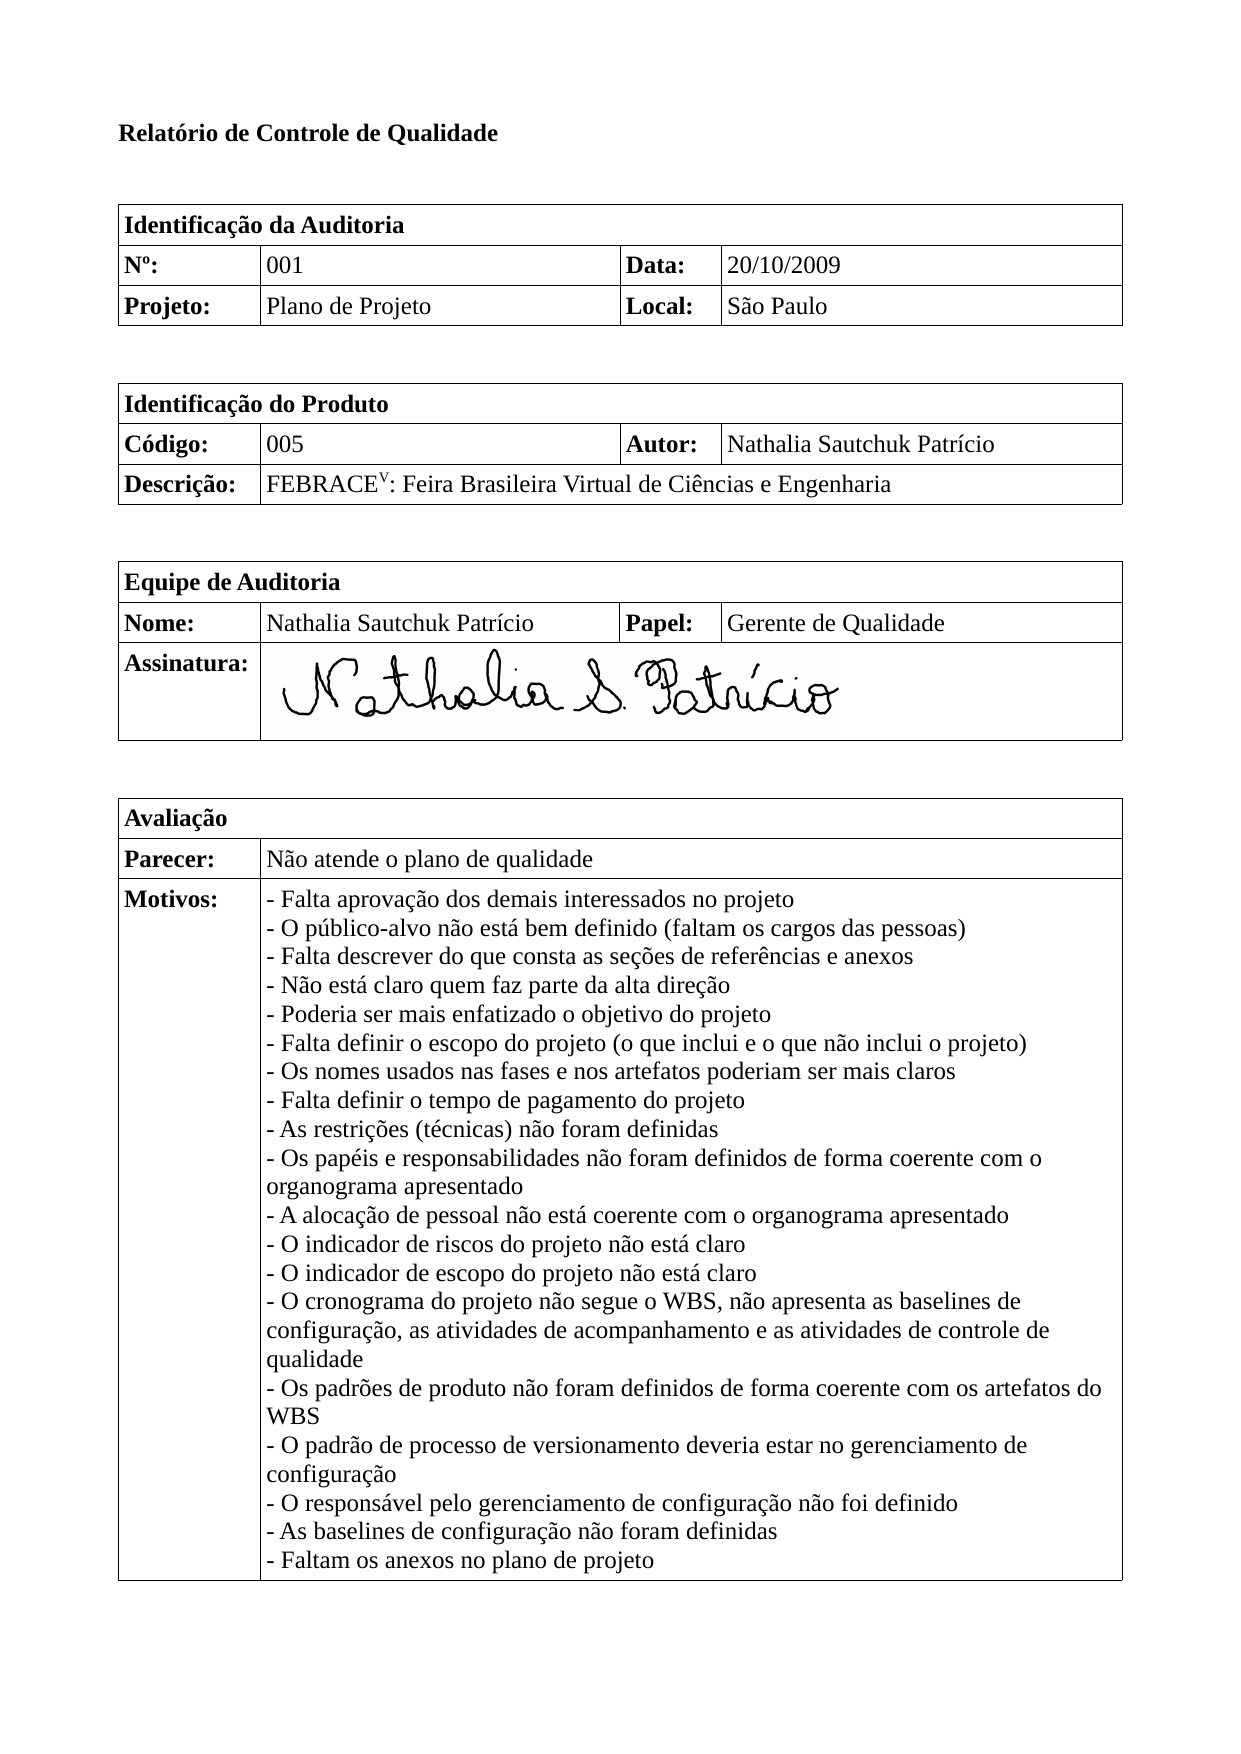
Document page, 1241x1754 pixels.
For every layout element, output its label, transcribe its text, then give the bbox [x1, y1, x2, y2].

table_header Identificação da Auditoria [119, 205, 1122, 245]
table_cell Gerente de Qualidade [722, 603, 1122, 642]
table_cell 001 [261, 246, 620, 285]
table_header Equipe de Auditoria [119, 562, 1122, 602]
table_header Identificação do Produto [119, 384, 1122, 423]
table_cell Assinatura: [119, 643, 260, 740]
table_cell Plano de Projeto [261, 286, 620, 325]
table_cell Projeto: [119, 286, 260, 325]
table_cell 20/10/2009 [722, 246, 1122, 285]
table_cell Não atende o plano de qualidade [261, 839, 1122, 878]
text Relatório de Controle de Qualidade [118, 118, 1122, 147]
table_cell Papel: [620, 603, 721, 642]
table_cell Nathalia Sautchuk Patrício [261, 603, 619, 642]
table_cell São Paulo [722, 286, 1122, 325]
table_cell Nathalia Sautchuk Patrício [722, 424, 1122, 463]
table_cell [261, 643, 1122, 740]
table_cell 005 [261, 424, 620, 463]
table_cell Autor: [621, 424, 721, 463]
table_cell - Falta aprovação dos demais interessados no projeto - O público-alvo não está bem definido (faltam os cargos das pessoas) - Falta descrever do que consta as seções de referências e anexos - Não está claro quem faz parte da alta direção - Poderia ser mais enfatizado o objetivo do projeto - Falta definir o escopo do projeto (o que inclui e o que não inclui o projeto) - Os nomes usados nas fases e nos artefatos poderiam ser mais claros - Falta definir o tempo de pagamento do projeto - As restrições (técnicas) não foram definidas - Os papéis e responsabilidades não foram definidos de forma coerente com o organograma apresentado - A alocação de pessoal não está coerente com o organograma apresentado - O indicador de riscos do projeto não está claro - O indicador de escopo do projeto não está claro - O cronograma do projeto não segue o WBS, não apresenta as baselines de configuração, as atividades de acompanhamento e as atividades de controle de qualidade - Os padrões de produto não foram definidos de forma coerente com os artefatos do WBS - O padrão de processo de versionamento deveria estar no gerenciamento de configuração - O responsável pelo gerenciamento de configuração não foi definido - As baselines de configuração não foram definidas - Faltam os anexos no plano de projeto [261, 879, 1122, 1580]
table_cell Descrição: [119, 465, 260, 504]
table_cell Local: [621, 286, 721, 325]
table_header Avaliação [119, 799, 1122, 838]
table_cell Código: [119, 424, 260, 463]
table_cell Motivos: [119, 879, 260, 1580]
table_cell Nº: [119, 246, 260, 285]
table_cell Data: [621, 246, 721, 285]
table_cell Nome: [119, 603, 260, 642]
table_cell Parecer: [119, 839, 260, 878]
picture [269, 647, 842, 735]
table_cell FEBRACEV: Feira Brasileira Virtual de Ciências e Engenharia [261, 465, 1122, 504]
